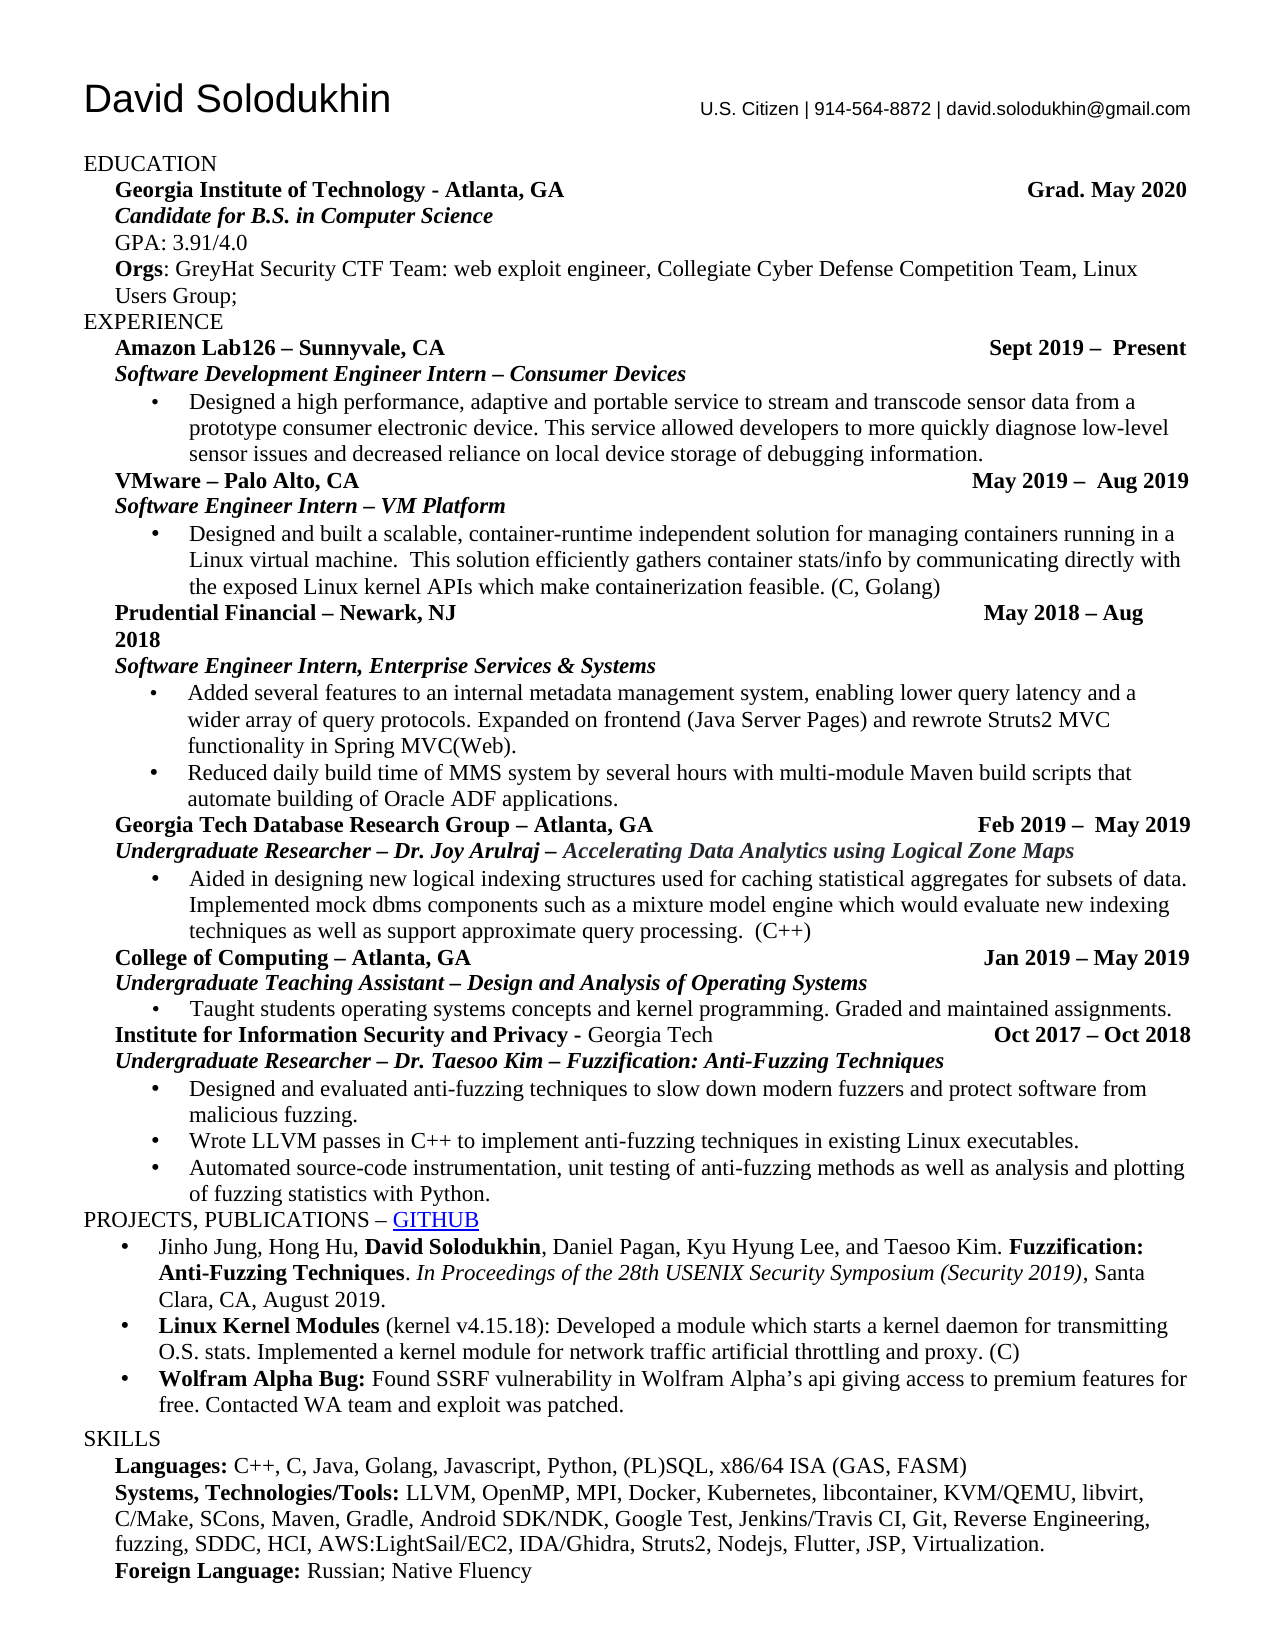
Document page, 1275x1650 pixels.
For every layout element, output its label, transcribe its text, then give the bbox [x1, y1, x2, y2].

list Designed and evaluated anti-fuzzing techniques to slow down modern fuzzers and protect software from malicious fuzzing. [151, 1075, 1192, 1127]
list Wolfram Alpha Bug: Found SSRF vulnerability in Wolfram Alpha’s api giving access to premium features for free. Contacted WA team and exploit was patched. [121, 1365, 1192, 1417]
text Software Development Engineer Intern – Consumer Devices [114, 361, 1192, 386]
text Foreign Language: Russian; Native Fluency [114, 1557, 1192, 1583]
text Candidate for B.S. in Computer Science [114, 203, 1192, 229]
text Georgia Institute of Technology - Atlanta, GA Grad. May 2020 [114, 176, 1192, 203]
list Designed a high performance, adaptive and portable service to stream and transcode sensor data from a prototype consumer electronic device. This service allowed developers to more quickly diagnose low-level sensor issues and decreased reliance on local device storage of debugging information. [151, 388, 1192, 467]
text Georgia Tech Database Research Group – Atlanta, GA Feb 2019 – May 2019 [114, 811, 1192, 838]
text Amazon Lab126 – Sunnyvale, CA Sept 2019 – Present [114, 334, 1192, 361]
list Wrote LLVM passes in C++ to implement anti-fuzzing techniques in existing Linux executables. [151, 1127, 1192, 1154]
text College of Computing – Atlanta, GA Jan 2019 – May 2019 [114, 944, 1192, 970]
text PROJECTS, PUBLICATIONS – GITHUB [83, 1207, 1192, 1233]
list Linux Kernel Modules (kernel v4.15.18): Developed a module which starts a kernel daemon for transmitting O.S. stats. Implemented a kernel module for network traffic artificial throttling and proxy. (C) [121, 1312, 1192, 1365]
list Designed and built a scalable, container-runtime independent solution for managing containers running in a Linux virtual machine. This solution efficiently gathers container stats/info by communicating directly with the exposed Linux kernel APIs which make containerization feasible. (C, Golang) [151, 520, 1192, 599]
text Undergraduate Researcher – Dr. Joy Arulraj – Accelerating Data Analytics using Logical Zone Maps [114, 838, 1192, 863]
text Prudential Financial – Newark, NJ May 2018 – Aug 2018 [114, 599, 1192, 652]
text Software Engineer Intern – VM Platform [114, 493, 1192, 519]
text GPA: 3.91/4.0 [114, 229, 1192, 255]
text Institute for Information Security and Privacy - Georgia Tech Oct 2017 – Oct 2018 [114, 1021, 1192, 1048]
list Taught students operating systems concepts and kernel programming. Graded and maintained assignments. [152, 996, 1192, 1021]
list Automated source-code instrumentation, unit testing of anti-fuzzing methods as well as analysis and plotting of fuzzing statistics with Python. [151, 1154, 1192, 1207]
text VMware – Palo Alto, CA May 2019 – Aug 2019 [114, 467, 1192, 493]
text David Solodukhin [83, 75, 519, 121]
text EDUCATION [83, 150, 519, 176]
text Software Engineer Intern, Enterprise Services & Systems [114, 652, 1192, 678]
text Systems, Technologies/Tools: LLVM, OpenMP, MPI, Docker, Kubernetes, libcontainer, KVM/QEMU, libvirt, C/Make, SCons, Maven, Gradle, Android SDK/NDK, Google Test, Jenkins/Travis CI, Git, Reverse Engineering, fuzzing, SDDC, HCI, AWS:LightSail/EC2, IDA/Ghidra, Struts2, Nodejs, Flutter, JSP, Virtualization. [114, 1479, 1192, 1557]
list Added several features to an internal metadata management system, enabling lower query latency and a wider array of query protocols. Expanded on frontend (Java Server Pages) and rewrote Struts2 MVC functionality in Spring MVC(Web). [150, 679, 1192, 758]
list Reduced daily build time of MMS system by several hours with multi-module Maven build scripts that automate building of Oracle ADF applications. [150, 758, 1192, 811]
text Languages: C++, C, Java, Golang, Javascript, Python, (PL)SQL, x86/64 ISA (GAS, FASM) [114, 1452, 1192, 1478]
text SKILLS [83, 1426, 1192, 1452]
list Aided in designing new logical indexing structures used for caching statistical aggregates for subsets of data. Implemented mock dbms components such as a mixture model engine which would evaluate new indexing techniques as well as support approximate query processing. (C++) [151, 864, 1192, 944]
text U.S. Citizen | 914-564-8872 | david.solodukhin@gmail.com [594, 98, 1192, 119]
text Undergraduate Teaching Assistant – Design and Analysis of Operating Systems [114, 970, 1192, 996]
text Orgs: GreyHat Security CTF Team: web exploit engineer, Collegiate Cyber Defense Competition Team, Linux Users Group; [114, 255, 1192, 308]
text Undergraduate Researcher – Dr. Taesoo Kim – Fuzzification: Anti-Fuzzing Techniques [114, 1048, 1192, 1073]
text EXPERIENCE [83, 308, 1192, 334]
list Jinho Jung, Hong Hu, David Solodukhin, Daniel Pagan, Kyu Hyung Lee, and Taesoo Kim. Fuzzification: Anti-Fuzzing Techniques. In Proceedings of the 28th USENIX Security Symposium (Security 2019), Santa Clara, CA, August 2019. [121, 1233, 1192, 1312]
